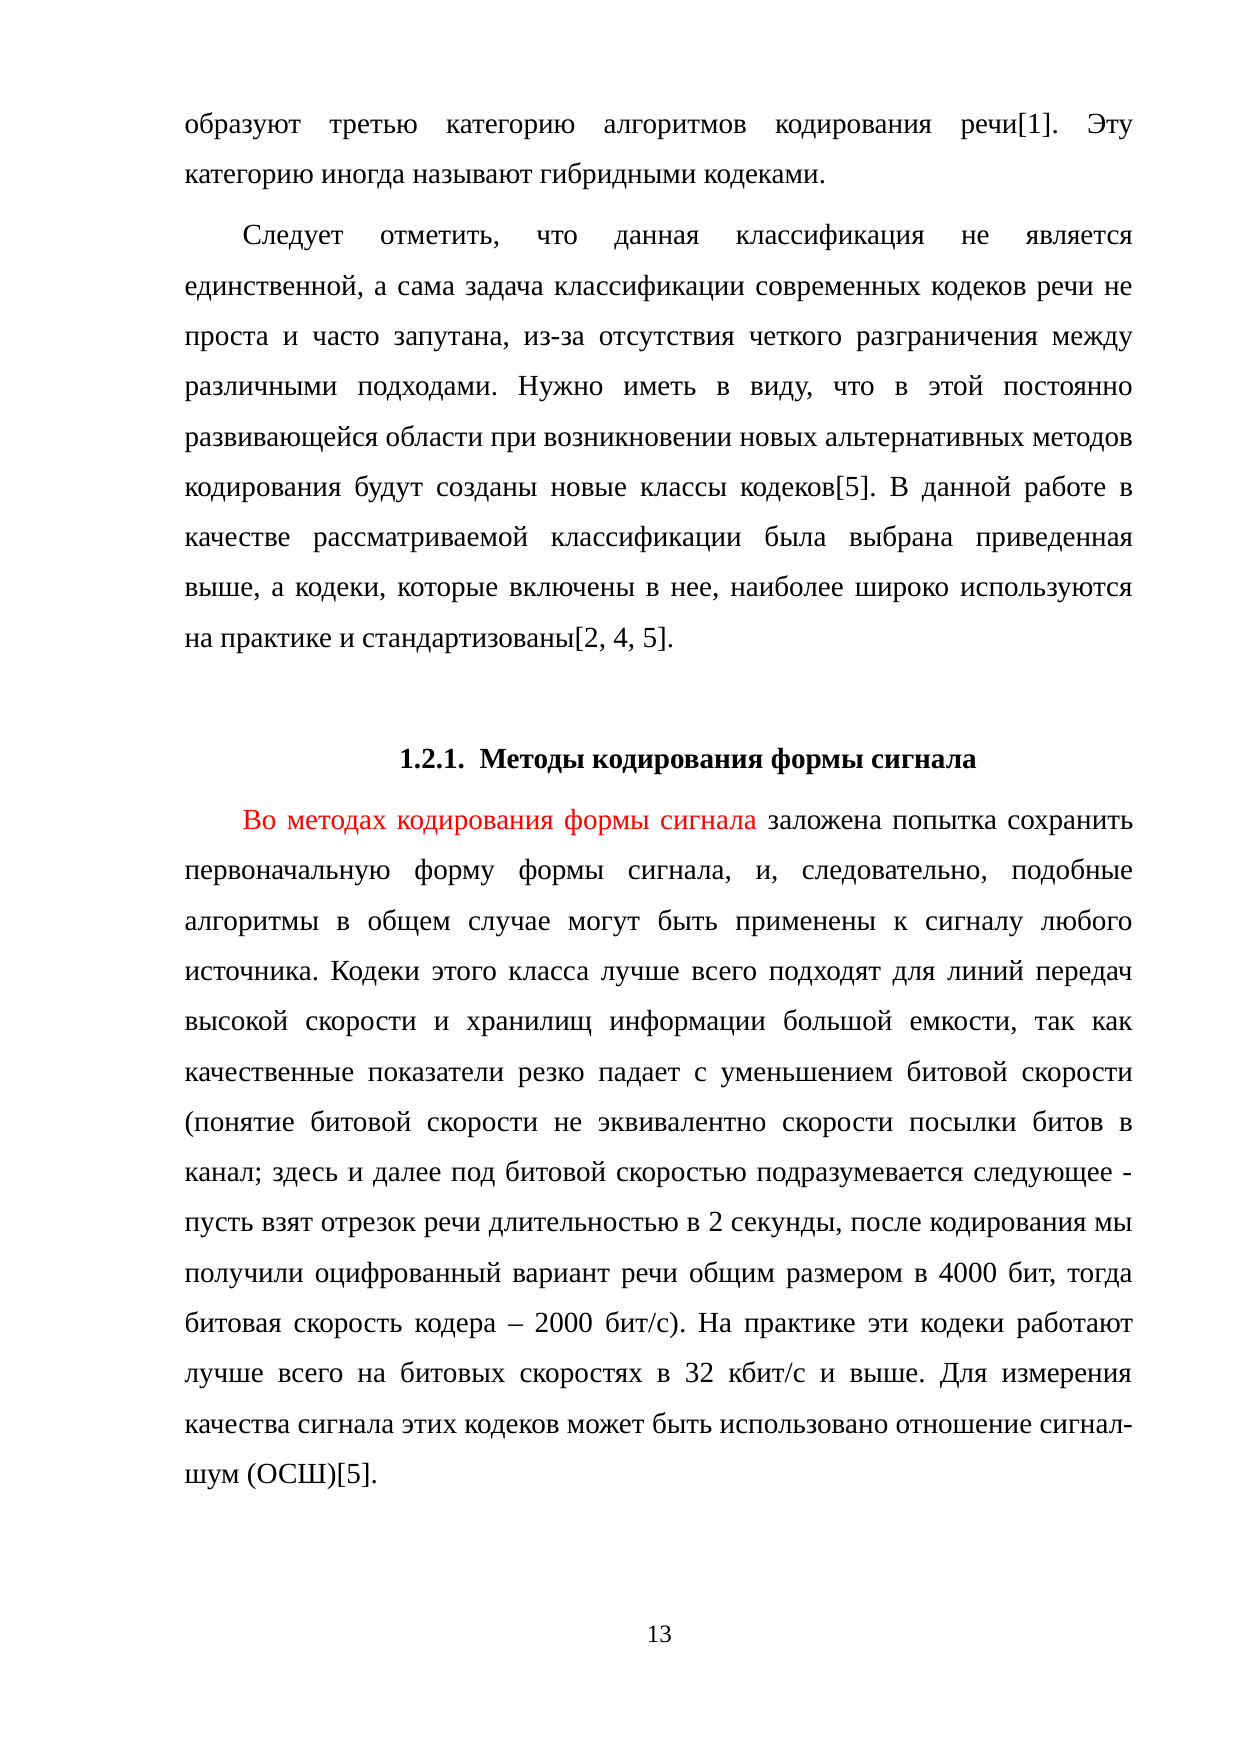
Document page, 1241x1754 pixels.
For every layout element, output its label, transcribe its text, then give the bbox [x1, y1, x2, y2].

text Во методах кодирования формы сигнала заложена попытка сохранить первоначальную форму формы сигнала, и, следовательно, подобные алгоритмы в общем случае могут быть применены к сигналу любого источника. Кодеки этого класса лучше всего подходят для линий передач высокой скорости и хранилищ информации большой емкости, так как качественные показатели резко падает с уменьшением битовой скорости (понятие битовой скорости не эквивалентно скорости посылки битов в канал; здесь и далее под битовой скоростью подразумевается следующее - пусть взят отрезок речи длительностью в 2 секунды, после кодирования мы получили оцифрованный вариант речи общим размером в 4000 бит, тогда битовая скорость кодера – 2000 бит/с). На практике эти кодеки работают лучше всего на битовых скоростях в 32 кбит/с и выше. Для измерения качества сигнала этих кодеков может быть использовано отношение сигнал-шум (ОСШ)[5]. [184, 802, 1134, 1490]
text образуют третью категорию алгоритмов кодирования речи[1]. Эту категорию иногда называют гибридными кодеками. [184, 106, 1134, 190]
text 1.2.1. Методы кодирования формы сигнала [184, 741, 1134, 775]
text Следует отметить, что данная классификация не является единственной, а сама задача классификации современных кодеков речи не проста и часто запутана, из-за отсутствия четкого разграничения между различными подходами. Нужно иметь в виду, что в этой постоянно развивающейся области при возникновении новых альтернативных методов кодирования будут созданы новые классы кодеков[5]. В данной работе в качестве рассматриваемой классификации была выбрана приведенная выше, а кодеки, которые включены в нее, наиболее широко используются на практике и стандартизованы[2, 4, 5]. [184, 217, 1134, 653]
